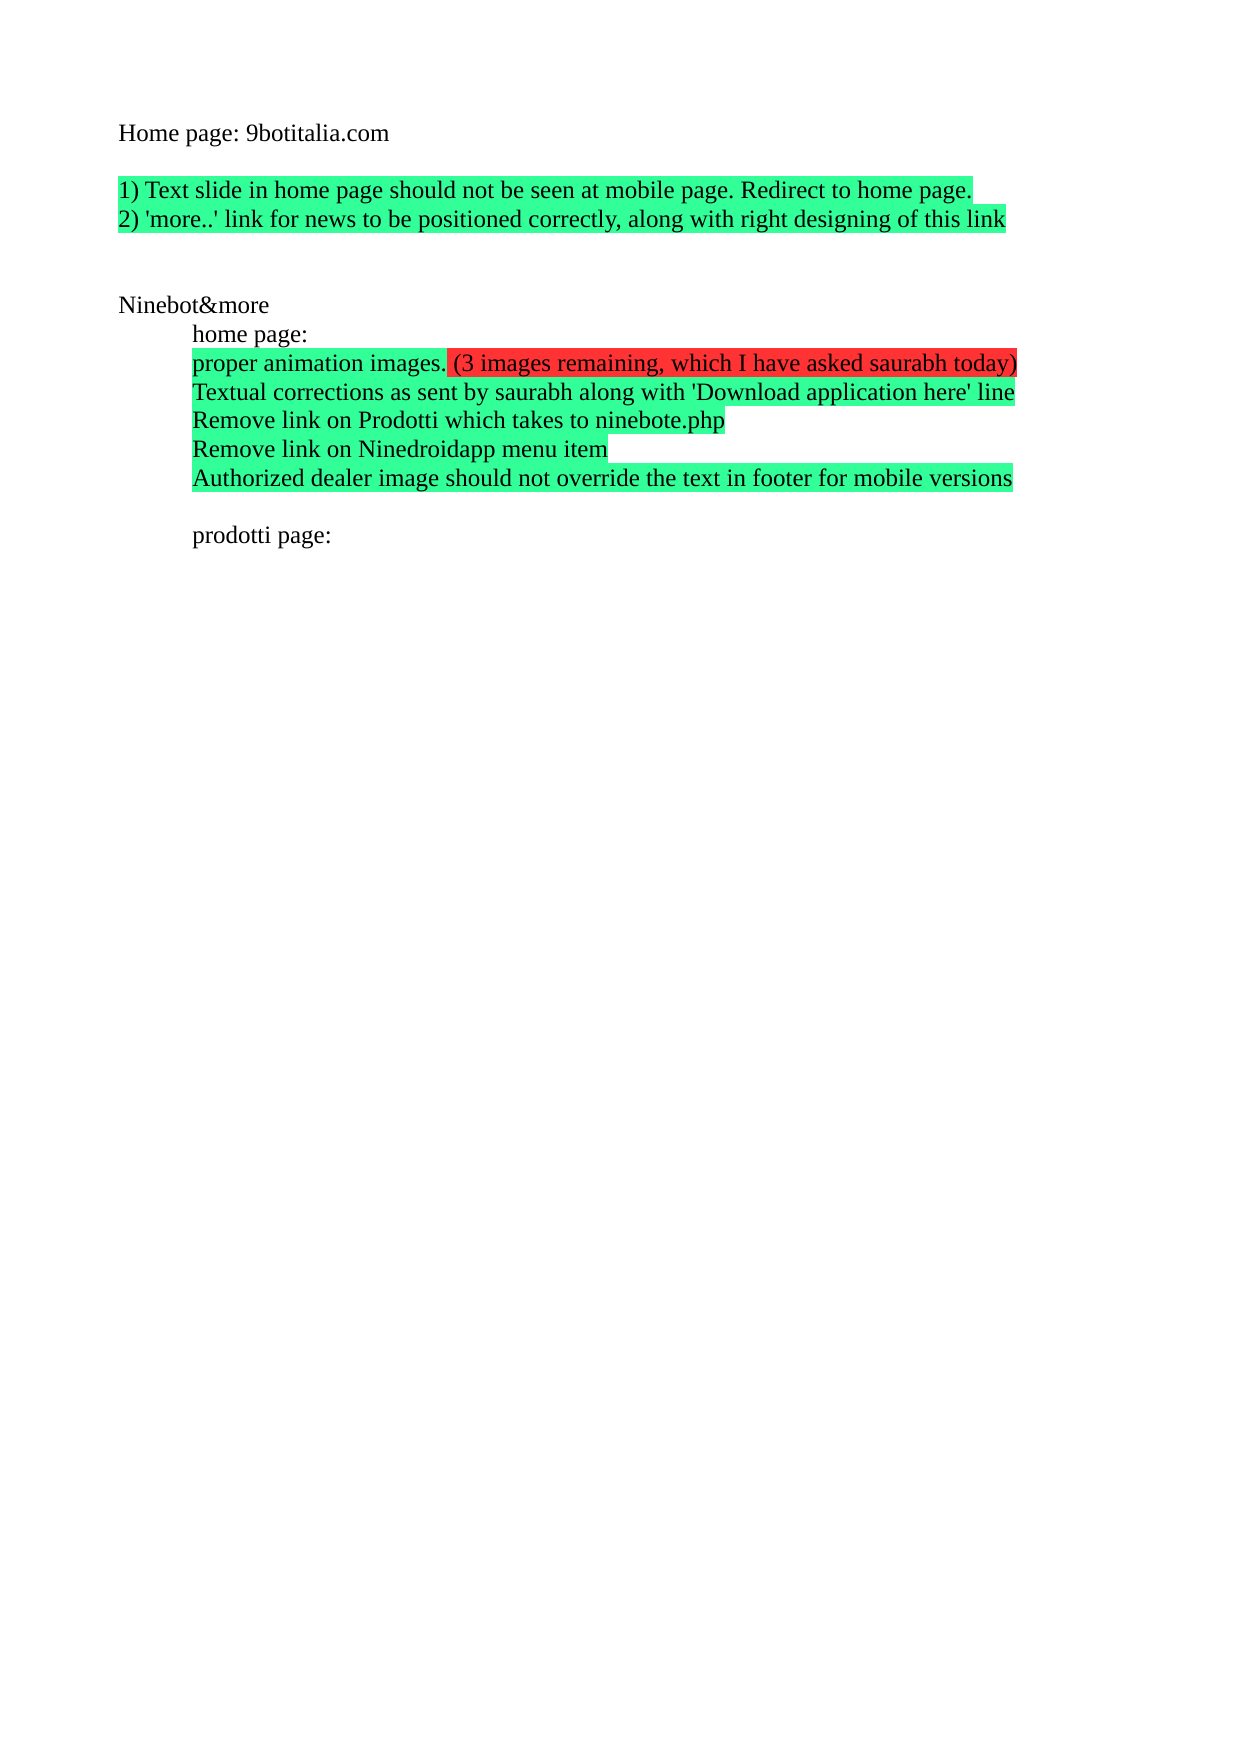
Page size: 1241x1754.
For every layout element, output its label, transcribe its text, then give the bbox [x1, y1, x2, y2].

text proper animation images. (3 images remaining, which I have asked saurabh today) [192, 348, 1122, 377]
text 1) Text slide in home page should not be seen at mobile page. Redirect to home page. [118, 176, 1122, 204]
text prodotti page: [192, 521, 1122, 549]
text Textual corrections as sent by saurabh along with 'Download application here' line [192, 377, 1122, 406]
text Home page: 9botitalia.com [118, 118, 1122, 147]
text Authorized dealer image should not override the text in footer for mobile versions [192, 463, 1122, 492]
text Ninebot&more [118, 291, 1122, 319]
text Remove link on Ninedroidapp menu item [192, 434, 1122, 463]
text 2) 'more..' link for news to be positioned correctly, along with right designing of this link [118, 204, 1122, 233]
text Remove link on Prodotti which takes to ninebote.php [192, 406, 1122, 434]
text home page: [118, 319, 1122, 348]
